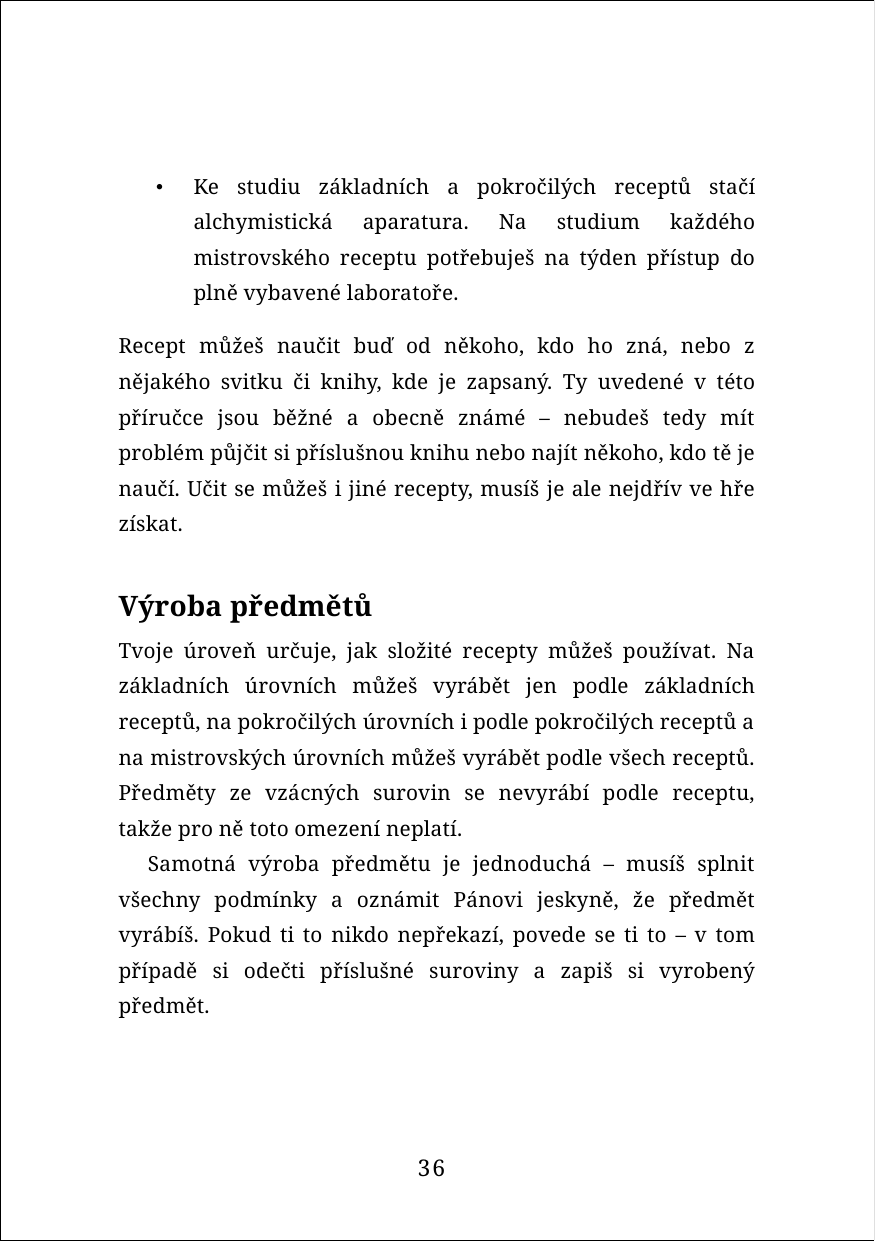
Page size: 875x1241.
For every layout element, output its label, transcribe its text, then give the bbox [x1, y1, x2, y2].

list Ke studiu základních a pokročilých receptů stačí alchymistická aparatura. Na studium každého mistrovského receptu potřebuješ na týden přístup do plně vybavené laboratoře. [156, 172, 756, 307]
text Tvoje úroveň určuje, jak složité recepty můžeš používat. Na základních úrovních můžeš vyrábět jen podle základních receptů, na pokročilých úrovních i podle pokročilých receptů a na mistrovských úrovních můžeš vyrábět podle všech receptů. Předměty ze vzácných surovin se nevyrábí podle receptu, takže pro ně toto omezení neplatí. Samotná výroba předmětu je jednoduchá – musíš splnit všechny podmínky a oznámit Pánovi jeskyně, že předmět vyrábíš. Pokud ti to nikdo nepřekazí, povede se ti to – v tom případě si odečti příslušné suroviny a zapiš si vyrobený předmět. [118, 636, 756, 1020]
text Recept můžeš naučit buď od někoho, kdo ho zná, nebo z nějakého svitku či knihy, kde je zapsaný. Ty uvedené v této příručce jsou běžné a obecně známé – nebudeš tedy mít problém půjčit si příslušnou knihu nebo najít někoho, kdo tě je naučí. Učit se můžeš i jiné recepty, musíš je ale nejdřív ve hře získat. [118, 332, 756, 538]
subtitle Výroba předmětů [118, 586, 756, 624]
